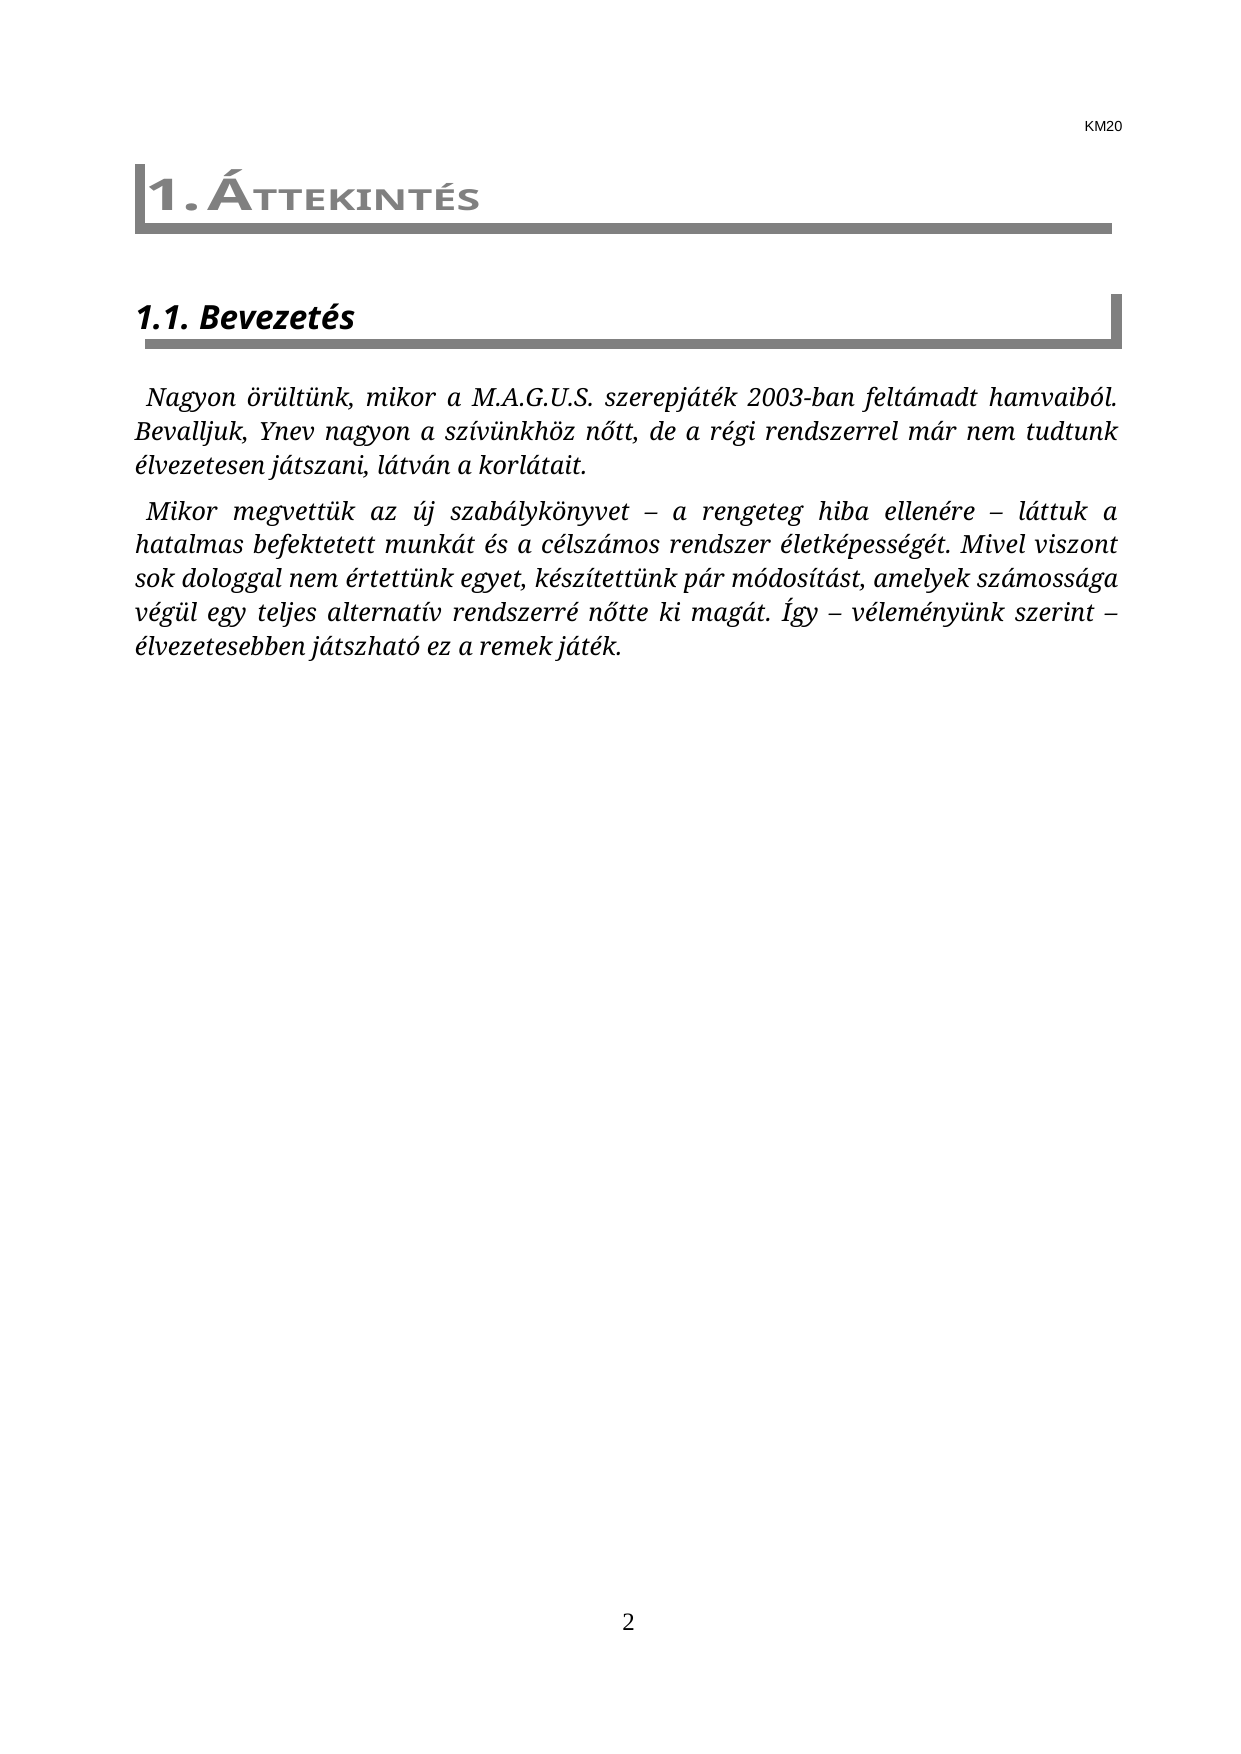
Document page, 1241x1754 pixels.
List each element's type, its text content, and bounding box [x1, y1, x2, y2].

text Nagyon örültünk, mikor a M.A.G.U.S. szerepjáték 2003-ban feltámadt hamvaiból. Bevalljuk, Ynev nagyon a szívünkhöz nőtt, de a régi rendszerrel már nem tudtunk élvezetesen játszani, látván a korlátait. [134, 379, 1122, 481]
subtitle Áttekintés [145, 164, 1122, 223]
subtitle Bevezetés [134, 294, 1111, 339]
text Mikor megvettük az új szabálykönyvet – a rengeteg hiba ellenére – láttuk a hatalmas befektetett munkát és a célszámos rendszer életképességét. Mivel viszont sok dologgal nem értettünk egyet, készítettünk pár módosítást, amelyek számossága végül egy teljes alternatív rendszerré nőtte ki magát. Így – véleményünk szerint – élvezetesebben játszható ez a remek játék. [134, 493, 1122, 663]
